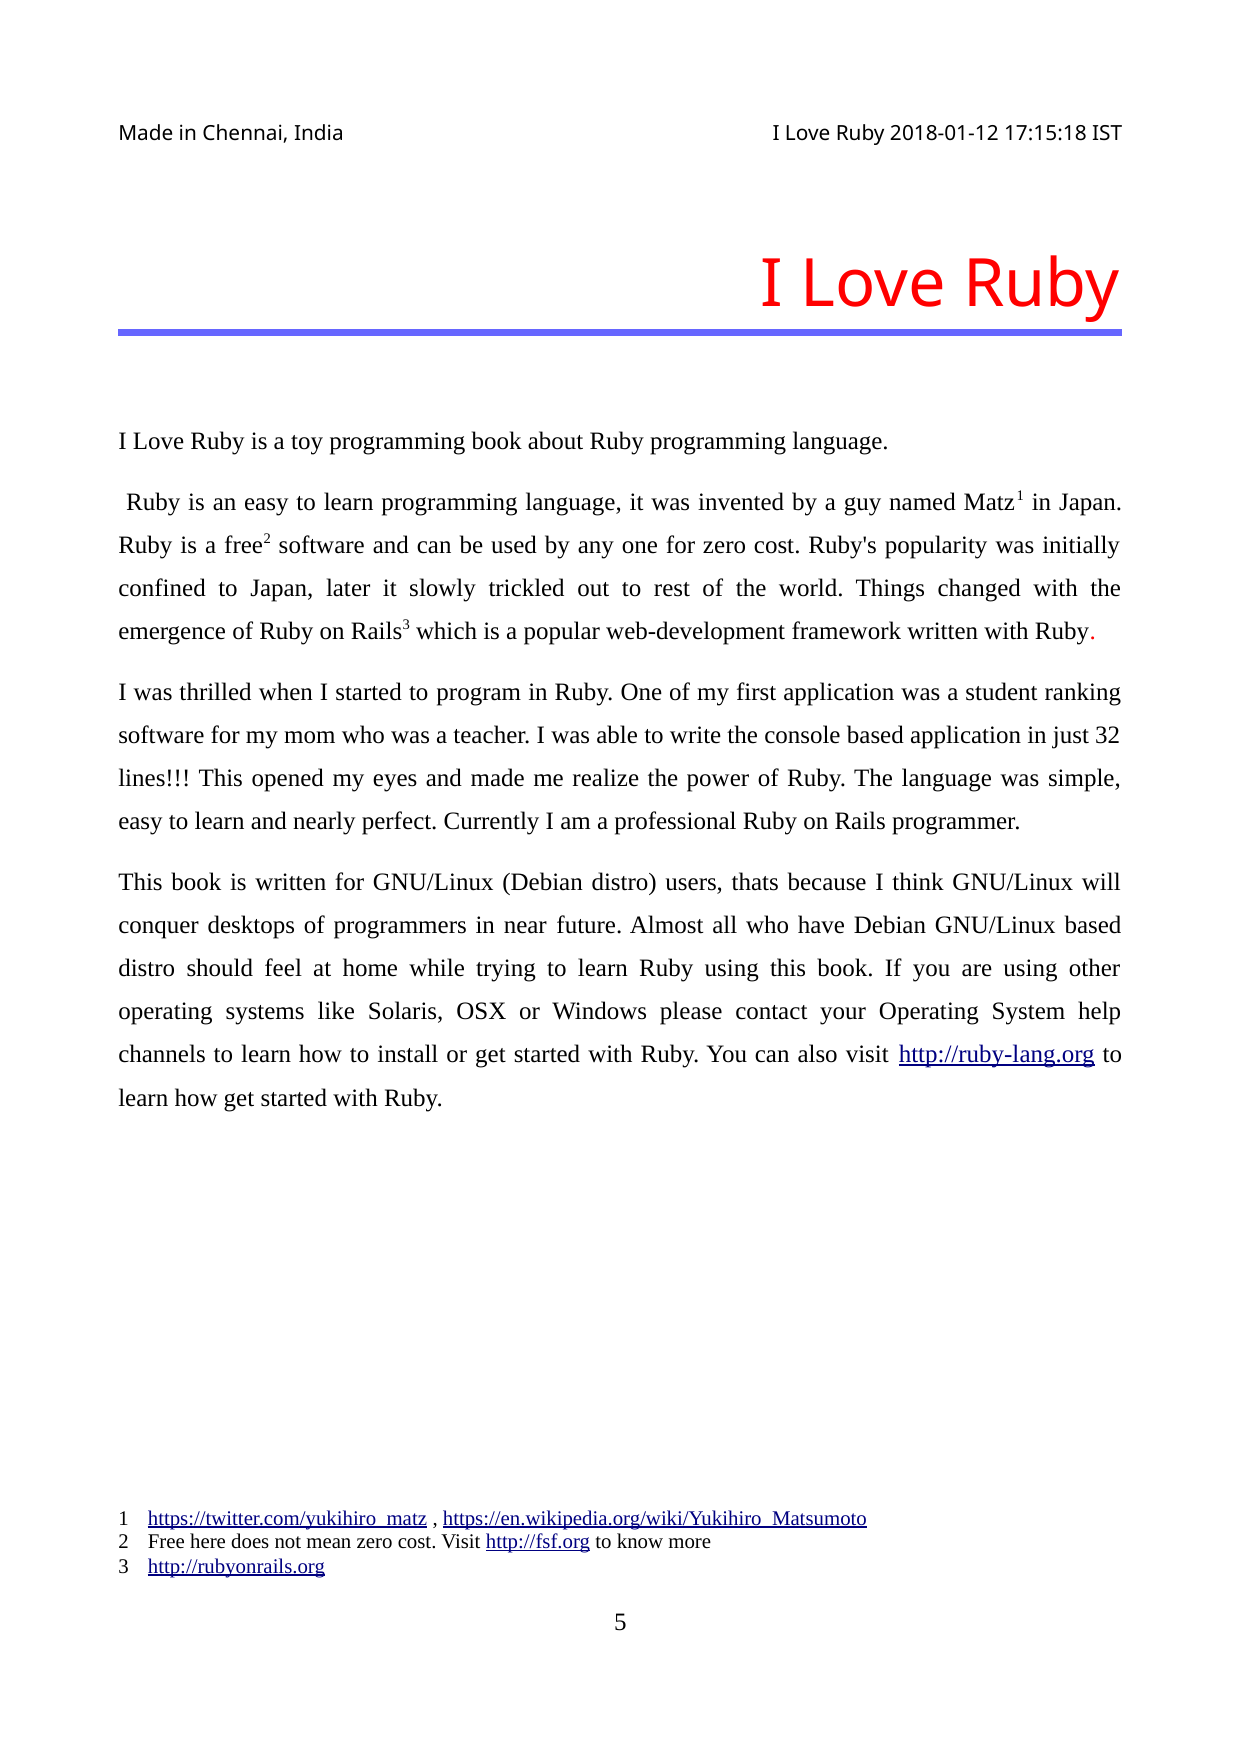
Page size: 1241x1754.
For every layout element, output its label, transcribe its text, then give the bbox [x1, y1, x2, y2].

text http://rubyonrails.org [118, 1553, 1122, 1578]
text https://twitter.com/yukihiro_matz , https://en.wikipedia.org/wiki/Yukihiro_Matsumoto [118, 1505, 1122, 1529]
subtitle I Love Ruby [118, 233, 1122, 329]
text Free here does not mean zero cost. Visit http://fsf.org to know more [118, 1529, 1122, 1553]
text Ruby is an easy to learn programming language, it was invented by a guy named Matz in Japan. Ruby is a free software and can be used by any one for zero cost. Ruby's popularity was initially confined to Japan, later it slowly trickled out to rest of the world. Things changed with the emergence of Ruby on Rails which is a popular web-development framework written with Ruby. [118, 487, 1122, 645]
text This book is written for GNU/Linux (Debian distro) users, thats because I think GNU/Linux will conquer desktops of programmers in near future. Almost all who have Debian GNU/Linux based distro should feel at home while trying to learn Ruby using this book. If you are using other operating systems like Solaris, OSX or Windows please contact your Operating System help channels to learn how to install or get started with Ruby. You can also visit http://ruby-lang.org to learn how get started with Ruby. [118, 867, 1122, 1111]
text I Love Ruby is a toy programming book about Ruby programming language. [118, 426, 1122, 454]
text I was thrilled when I started to program in Ruby. One of my first application was a student ranking software for my mom who was a teacher. I was able to write the console based application in just 32 lines!!! This opened my eyes and made me realize the power of Ruby. The language was simple, easy to learn and nearly perfect. Currently I am a professional Ruby on Rails programmer. [118, 677, 1122, 835]
